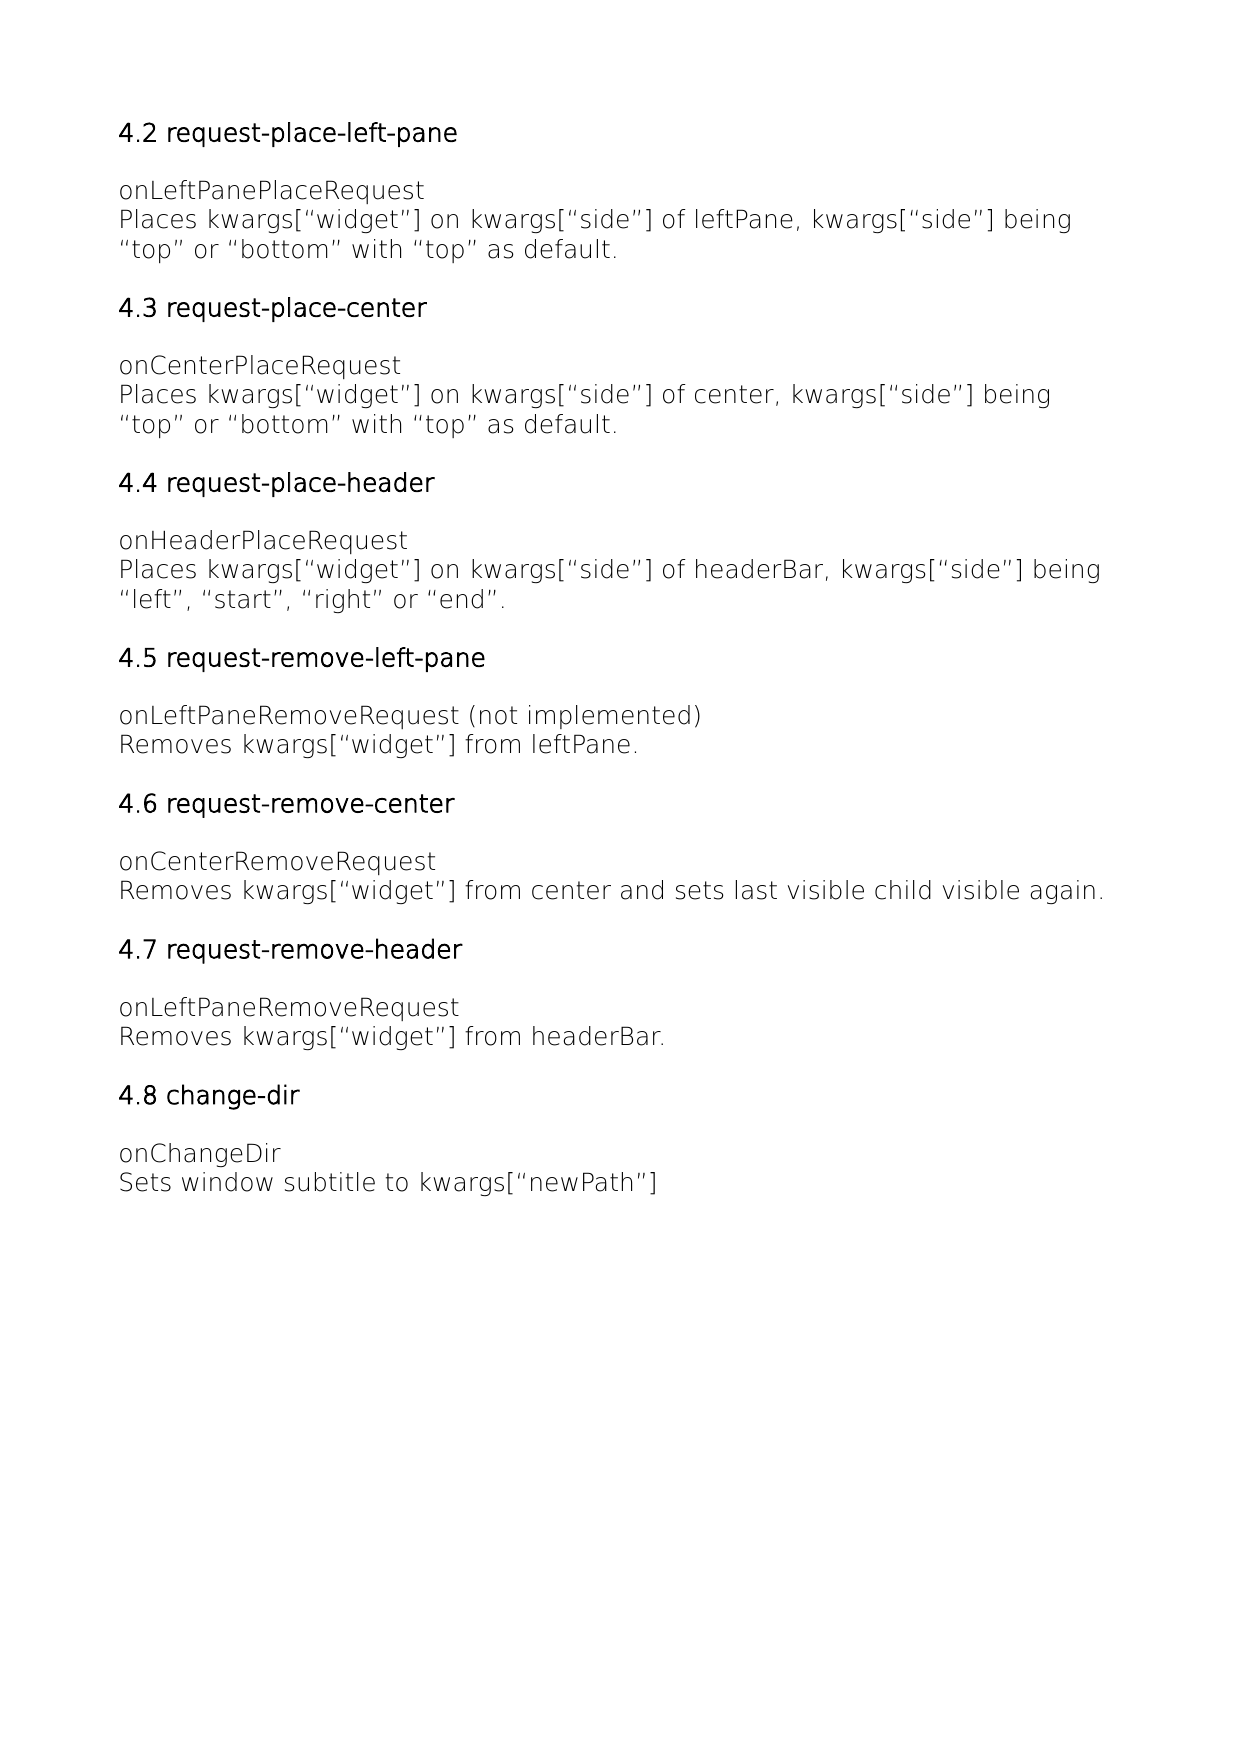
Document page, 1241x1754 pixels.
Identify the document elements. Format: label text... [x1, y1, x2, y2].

text 4.2 request-place-left-pane [118, 118, 1122, 147]
text onLeftPaneRemoveRequest [118, 993, 1122, 1022]
text Removes kwargs[“widget”] from headerBar. [118, 1022, 1122, 1051]
text onChangeDir [118, 1139, 1122, 1168]
text onHeaderPlaceRequest [118, 526, 1122, 556]
text Sets window subtitle to kwargs[“newPath”] [118, 1168, 1122, 1197]
text onCenterRemoveRequest [118, 847, 1122, 876]
text 4.3 request-place-center [118, 293, 1122, 322]
text Removes kwargs[“widget”] from center and sets last visible child visible again. [118, 876, 1122, 906]
text Removes kwargs[“widget”] from leftPane. [118, 731, 1122, 760]
text onLeftPanePlaceRequest [118, 176, 1122, 206]
text Places kwargs[“widget”] on kwargs[“side”] of headerBar, kwargs[“side”] being “left”, “start”, “right” or “end”. [118, 556, 1122, 614]
text 4.7 request-remove-header [118, 935, 1122, 964]
text 4.5 request-remove-left-pane [118, 643, 1122, 672]
text Places kwargs[“widget”] on kwargs[“side”] of leftPane, kwargs[“side”] being “top” or “bottom” with “top” as default. [118, 206, 1122, 264]
text onCenterPlaceRequest [118, 351, 1122, 381]
text Places kwargs[“widget”] on kwargs[“side”] of center, kwargs[“side”] being “top” or “bottom” with “top” as default. [118, 381, 1122, 439]
text onLeftPaneRemoveRequest (not implemented) [118, 701, 1122, 731]
text 4.6 request-remove-center [118, 789, 1122, 818]
text 4.4 request-place-header [118, 468, 1122, 497]
text 4.8 change-dir [118, 1081, 1122, 1110]
